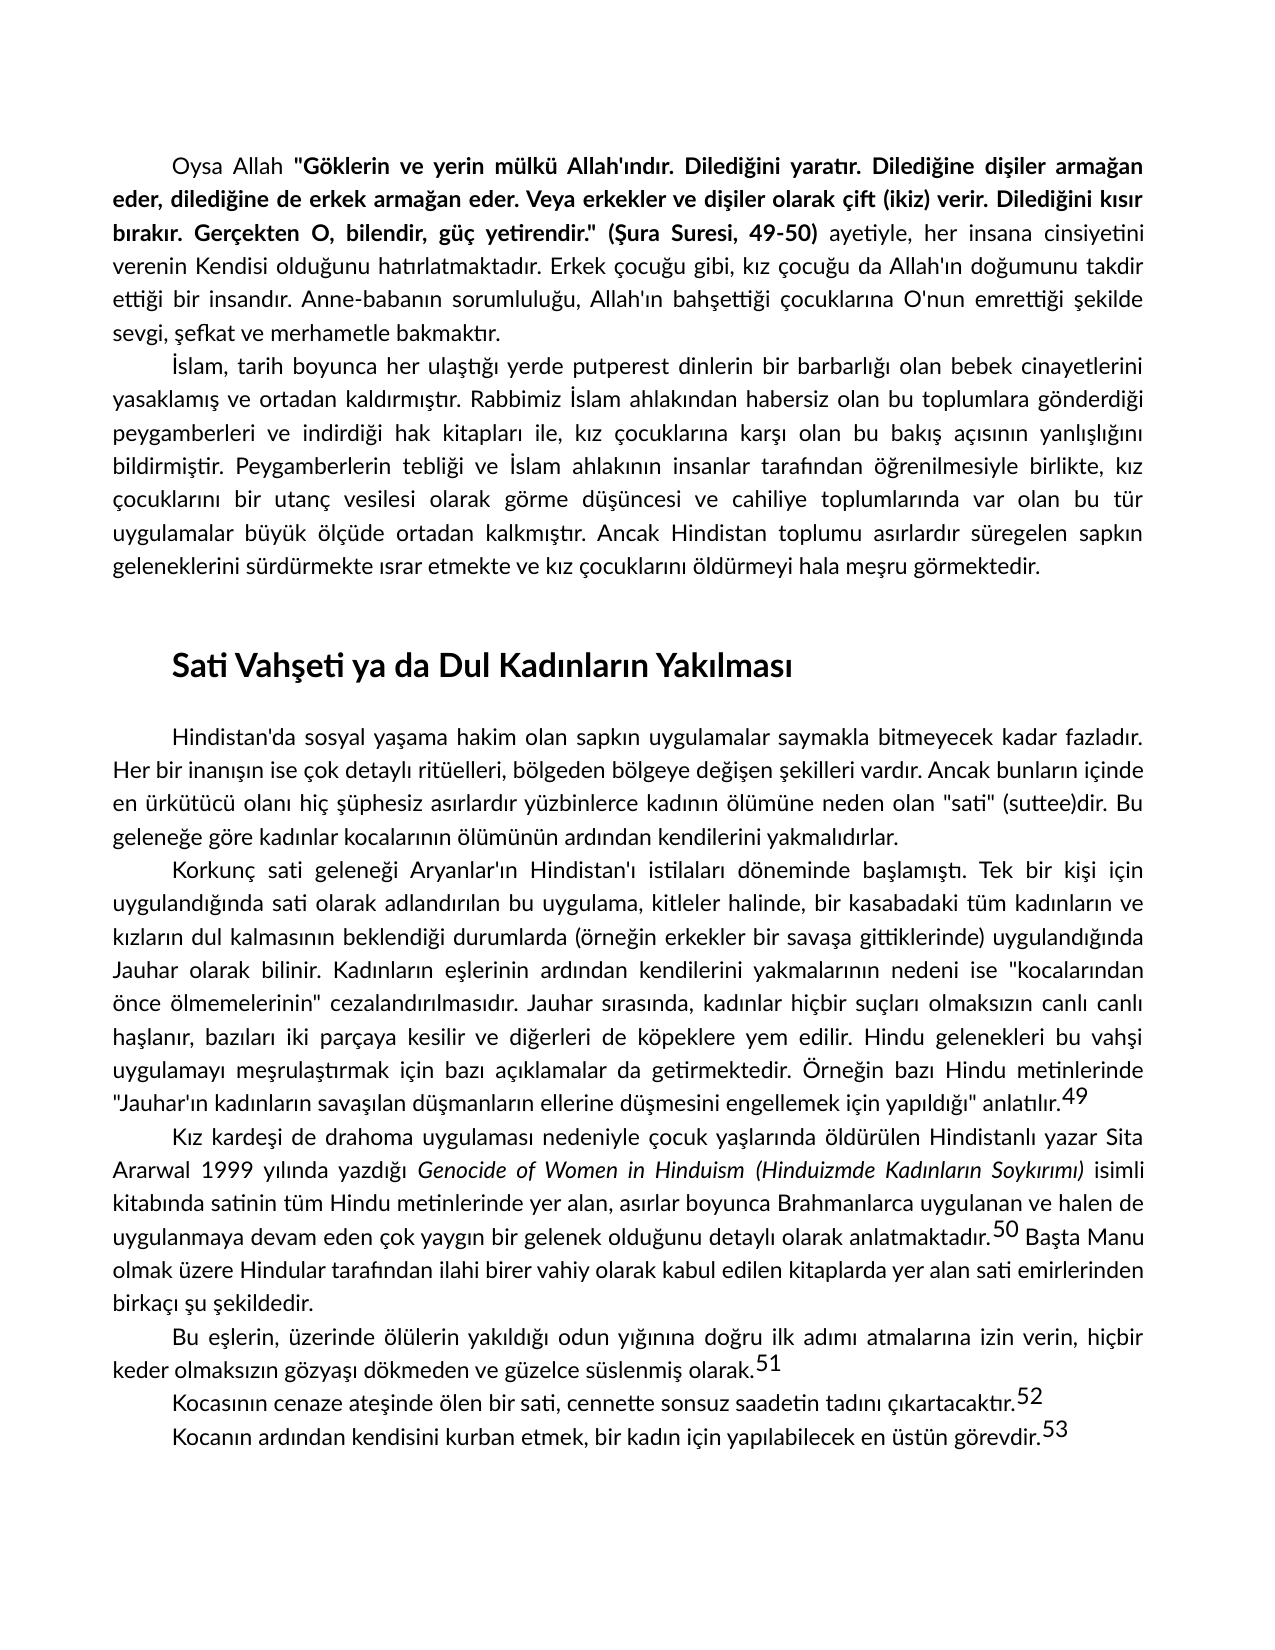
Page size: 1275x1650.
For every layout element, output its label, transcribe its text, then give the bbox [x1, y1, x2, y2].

text Sati Vahşeti ya da Dul Kadınların Yakılması [112, 648, 1145, 685]
text Hindistan'da sosyal yaşama hakim olan sapkın uygulamalar saymakla bitmeyecek kadar fazladır. Her bir inanışın ise çok detaylı ritüelleri, bölgeden bölgeye değişen şekilleri vardır. Ancak bunların içinde en ürkütücü olanı hiç şüphesiz asırlardır yüzbinlerce kadının ölümüne neden olan "sati" (suttee)dir. Bu geleneğe göre kadınlar kocalarının ölümünün ardından kendilerini yakmalıdırlar. [112, 718, 1145, 852]
text Kız kardeşi de drahoma uygulaması nedeniyle çocuk yaşlarında öldürülen Hindistanlı yazar Sita Ararwal 1999 yılında yazdığı Genocide of Women in Hinduism (Hinduizmde Kadınların Soykırımı) isimli kitabında satinin tüm Hindu metinlerinde yer alan, asırlar boyunca Brahmanlarca uygulanan ve halen de uygulanmaya devam eden çok yaygın bir gelenek olduğunu detaylı olarak anlatmaktadır.50 Başta Manu olmak üzere Hindular tarafından ilahi birer vahiy olarak kabul edilen kitaplarda yer alan sati emirlerinden birkaçı şu şekildedir. [112, 1118, 1145, 1318]
text Kocanın ardından kendisini kurban etmek, bir kadın için yapılabilecek en üstün görevdir.53 [112, 1418, 1145, 1452]
text Kocasının cenaze ateşinde ölen bir sati, cennette sonsuz saadetin tadını çıkartacaktır.52 [112, 1385, 1145, 1418]
text Bu eşlerin, üzerinde ölülerin yakıldığı odun yığınına doğru ilk adımı atmalarına izin verin, hiçbir keder olmaksızın gözyaşı dökmeden ve güzelce süslenmiş olarak.51 [112, 1318, 1145, 1385]
text Korkunç sati geleneği Aryanlar'ın Hindistan'ı istilaları döneminde başlamıştı. Tek bir kişi için uygulandığında sati olarak adlandırılan bu uygulama, kitleler halinde, bir kasabadaki tüm kadınların ve kızların dul kalmasının beklendiği durumlarda (örneğin erkekler bir savaşa gittiklerinde) uygulandığında Jauhar olarak bilinir. Kadınların eşlerinin ardından kendilerini yakmalarının nedeni ise "kocalarından önce ölmemelerinin" cezalandırılmasıdır. Jauhar sırasında, kadınlar hiçbir suçları olmaksızın canlı canlı haşlanır, bazıları iki parçaya kesilir ve diğerleri de köpeklere yem edilir. Hindu gelenekleri bu vahşi uygulamayı meşrulaştırmak için bazı açıklamalar da getirmektedir. Örneğin bazı Hindu metinlerinde "Jauhar'ın kadınların savaşılan düşmanların ellerine düşmesini engellemek için yapıldığı" anlatılır.49 [112, 852, 1145, 1118]
text Oysa Allah "Göklerin ve yerin mülkü Allah'ındır. Dilediğini yaratır. Dilediğine dişiler armağan eder, dilediğine de erkek armağan eder. Veya erkekler ve dişiler olarak çift (ikiz) verir. Dilediğini kısır bırakır. Gerçekten O, bilendir, güç yetirendir." (Şura Suresi, 49-50) ayetiyle, her insana cinsiyetini verenin Kendisi olduğunu hatırlatmaktadır. Erkek çocuğu gibi, kız çocuğu da Allah'ın doğumunu takdir ettiği bir insandır. Anne-babanın sorumluluğu, Allah'ın bahşettiği çocuklarına O'nun emrettiği şekilde sevgi, şefkat ve merhametle bakmaktır. [112, 148, 1145, 348]
text İslam, tarih boyunca her ulaştığı yerde putperest dinlerin bir barbarlığı olan bebek cinayetlerini yasaklamış ve ortadan kaldırmıştır. Rabbimiz İslam ahlakından habersiz olan bu toplumlara gönderdiği peygamberleri ve indirdiği hak kitapları ile, kız çocuklarına karşı olan bu bakış açısının yanlışlığını bildirmiştir. Peygamberlerin tebliği ve İslam ahlakının insanlar tarafından öğrenilmesiyle birlikte, kız çocuklarını bir utanç vesilesi olarak görme düşüncesi ve cahiliye toplumlarında var olan bu tür uygulamalar büyük ölçüde ortadan kalkmıştır. Ancak Hindistan toplumu asırlardır süregelen sapkın geleneklerini sürdürmekte ısrar etmekte ve kız çocuklarını öldürmeyi hala meşru görmektedir. [112, 348, 1145, 581]
